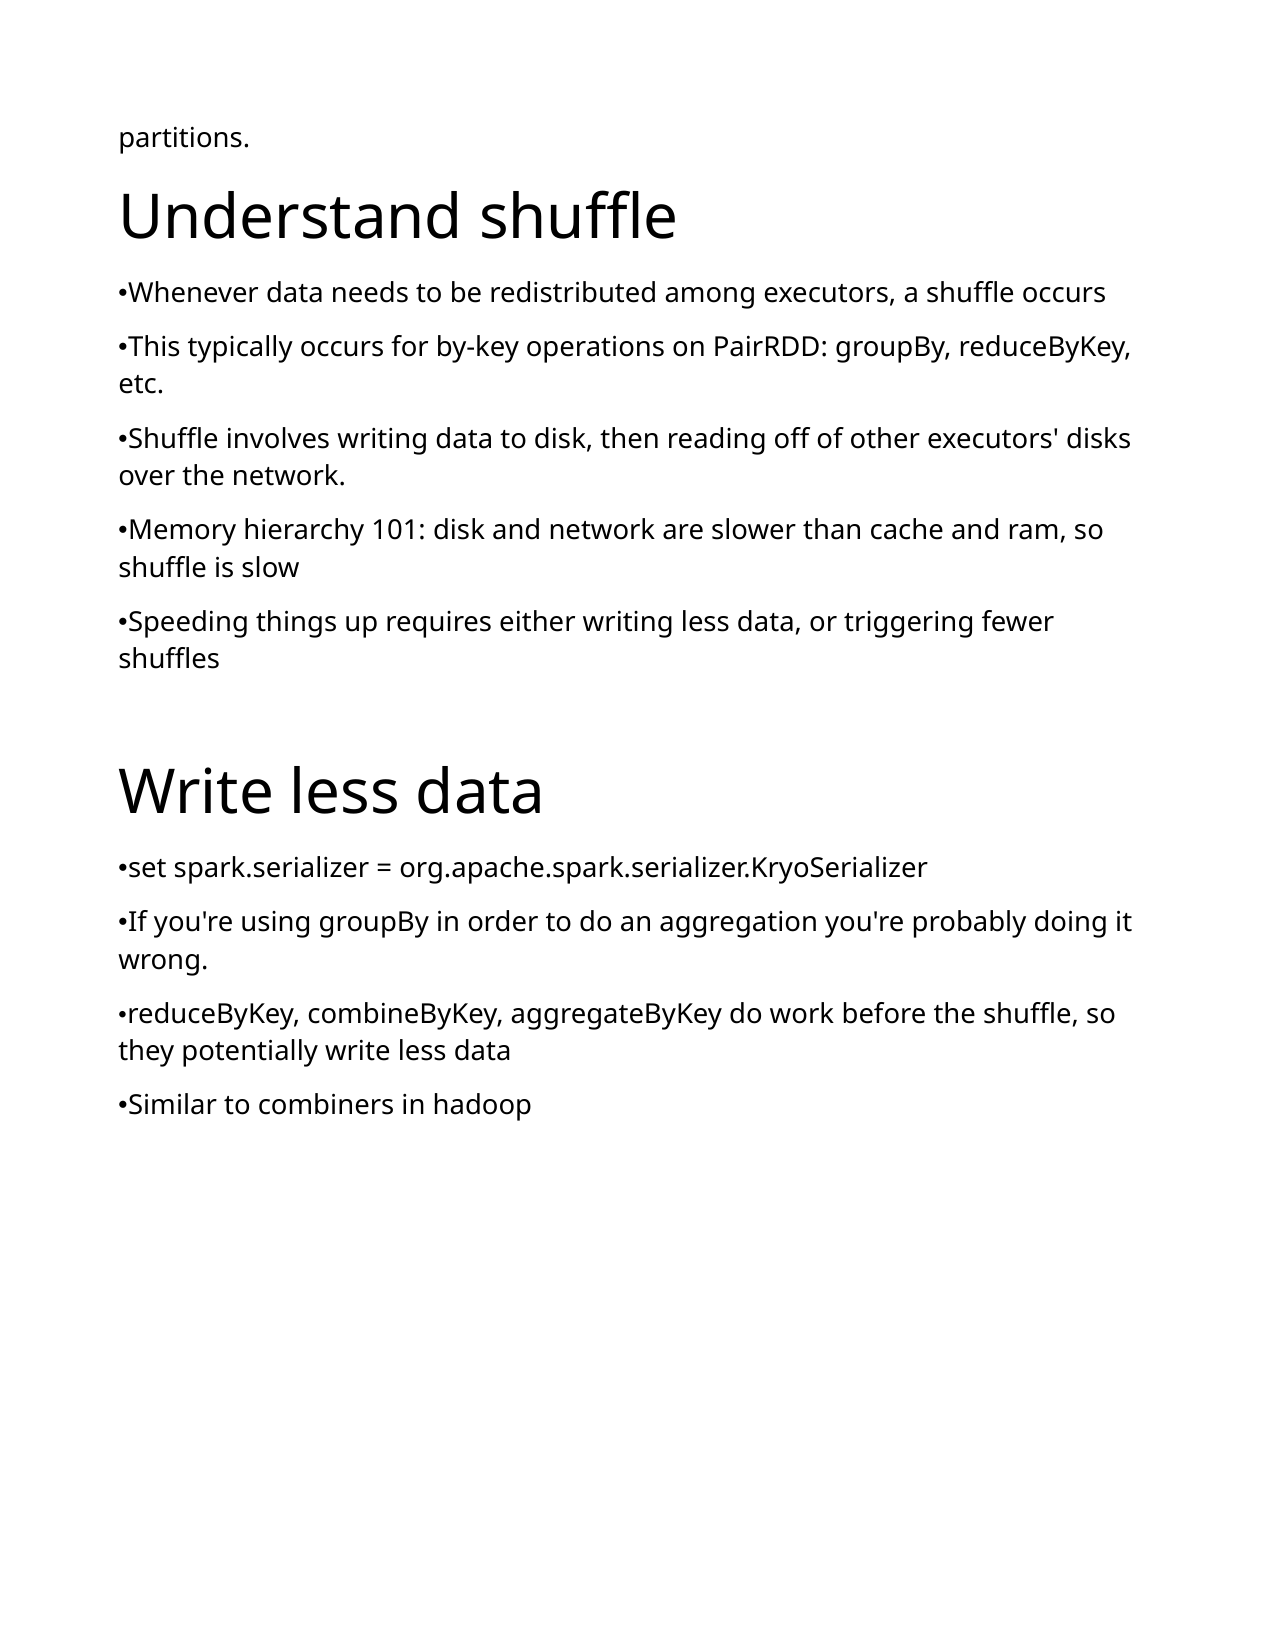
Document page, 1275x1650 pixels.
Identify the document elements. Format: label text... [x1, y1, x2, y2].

list Shuffle involves writing data to disk, then reading off of other executors' disks over the network. [118, 419, 1157, 494]
list reduceByKey, combineByKey, aggregateByKey do work before the shuffle, so they potentially write less data [118, 994, 1157, 1069]
subtitle Write less data [118, 747, 1157, 832]
list set spark.serializer = org.apache.spark.serializer.KryoSerializer [118, 848, 1157, 886]
list Memory hierarchy 101: disk and network are slower than cache and ram, so shuffle is slow [118, 510, 1157, 585]
list partitions. [118, 118, 1157, 156]
list Whenever data needs to be redistributed among executors, a shuffle occurs [118, 273, 1157, 311]
list Similar to combiners in hadoop [118, 1085, 1157, 1123]
list This typically occurs for by-key operations on PairRDD: groupBy, reduceByKey, etc. [118, 327, 1157, 402]
subtitle Understand shuffle [118, 172, 1157, 256]
list Speeding things up requires either writing less data, or triggering fewer shuffles [118, 602, 1157, 677]
list If you're using groupBy in order to do an aggregation you're probably doing it wrong. [118, 902, 1157, 977]
